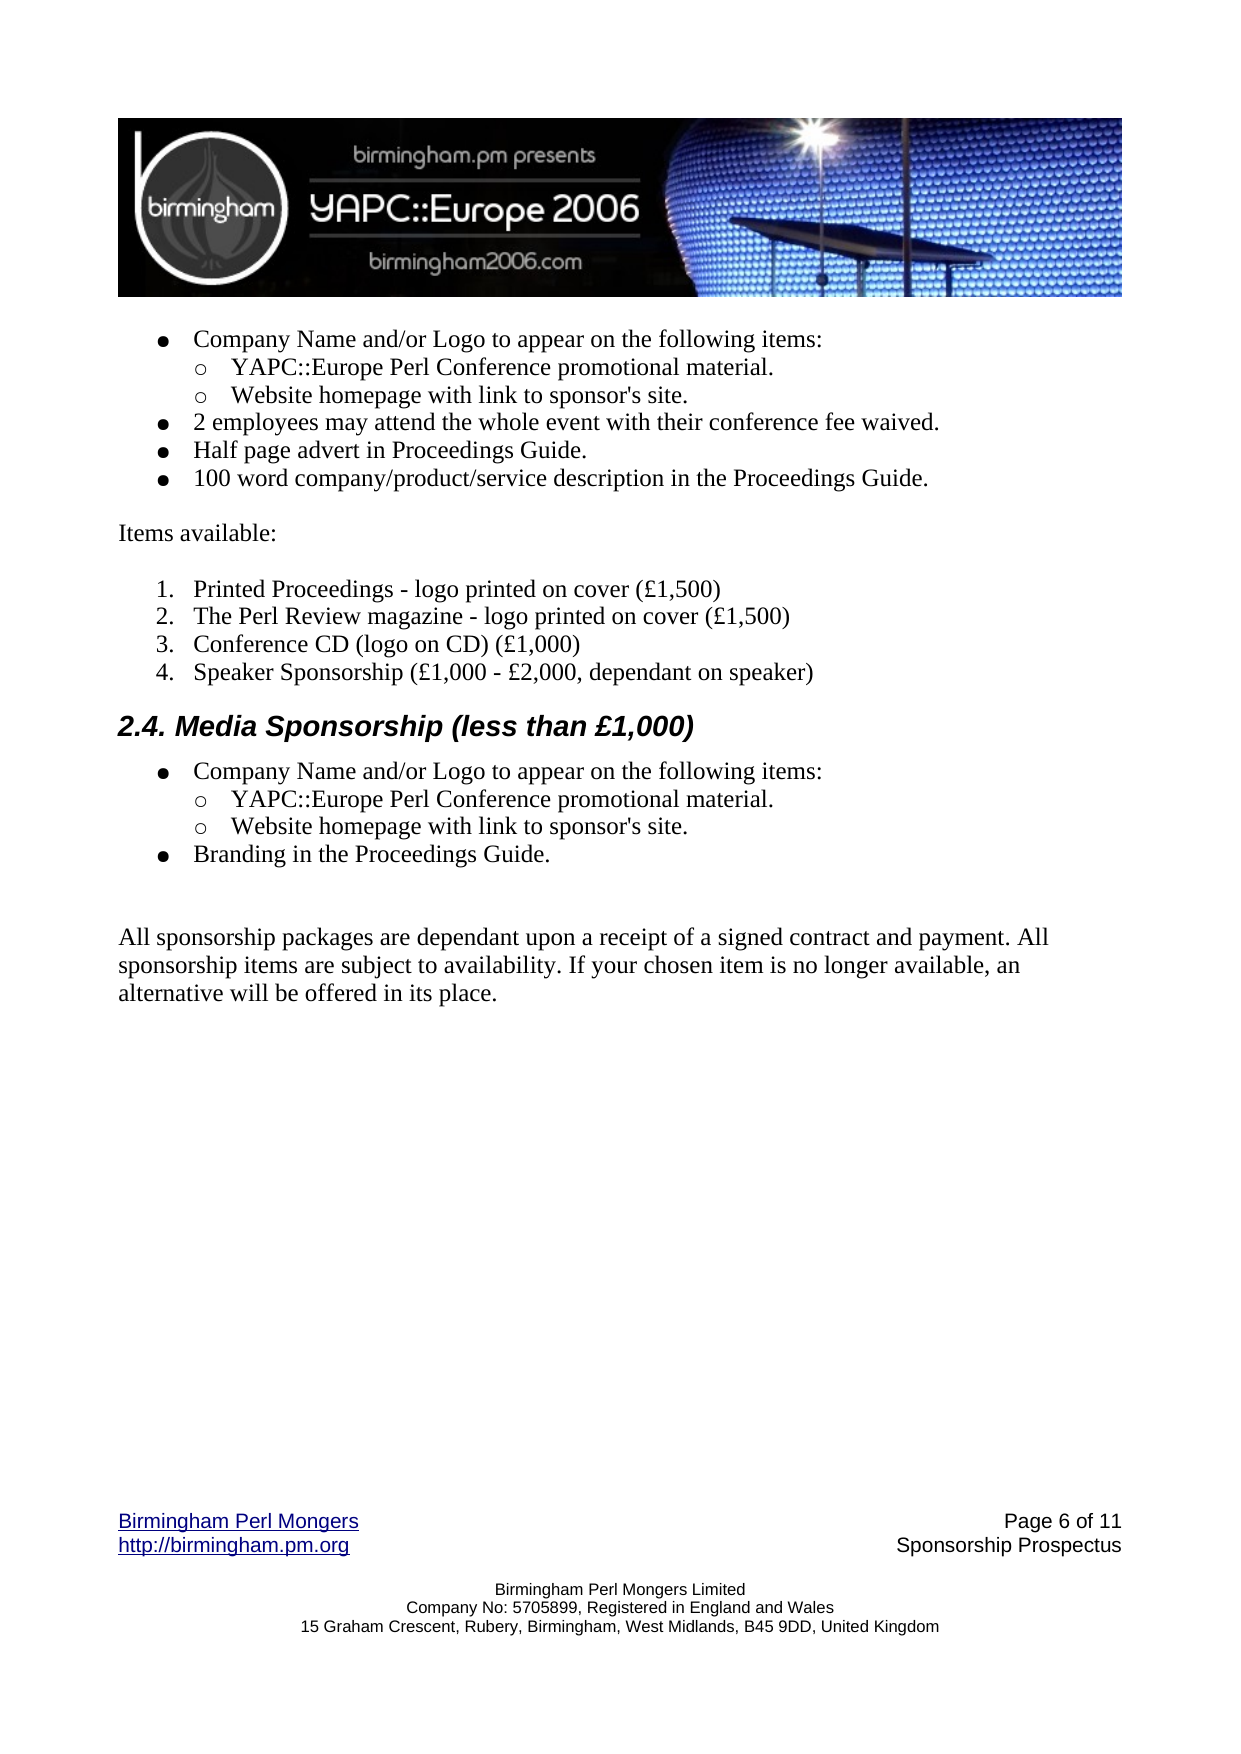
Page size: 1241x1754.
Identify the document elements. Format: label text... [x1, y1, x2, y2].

list 100 word company/product/service description in the Proceedings Guide. [156, 464, 1122, 492]
list Website homepage with link to sponsor's site. [193, 381, 1122, 408]
picture [118, 118, 1122, 297]
list Half page advert in Proceedings Guide. [156, 436, 1122, 464]
text All sponsorship packages are dependant upon a receipt of a signed contract and payment. All sponsorship items are subject to availability. If your chosen item is no longer available, an alternative will be offered in its place. [118, 923, 1122, 1006]
list Company Name and/or Logo to appear on the following items: [156, 325, 1122, 353]
list Company Name and/or Logo to appear on the following items: [156, 757, 1122, 785]
list Printed Proceedings - logo printed on cover (£1,500) [156, 575, 1122, 602]
list The Perl Review magazine - logo printed on cover (£1,500) [156, 602, 1122, 630]
list Speaker Sponsorship (£1,000 - £2,000, dependant on speaker) [156, 658, 1122, 686]
subtitle Media Sponsorship (less than £1,000) [118, 709, 1122, 742]
list Branding in the Proceedings Guide. [156, 840, 1122, 868]
text Items available: [118, 519, 1122, 547]
list 2 employees may attend the whole event with their conference fee waived. [156, 408, 1122, 436]
list YAPC::Europe Perl Conference promotional material. [193, 785, 1122, 812]
list Website homepage with link to sponsor's site. [193, 812, 1122, 840]
list Conference CD (logo on CD) (£1,000) [156, 630, 1122, 658]
list YAPC::Europe Perl Conference promotional material. [193, 353, 1122, 381]
